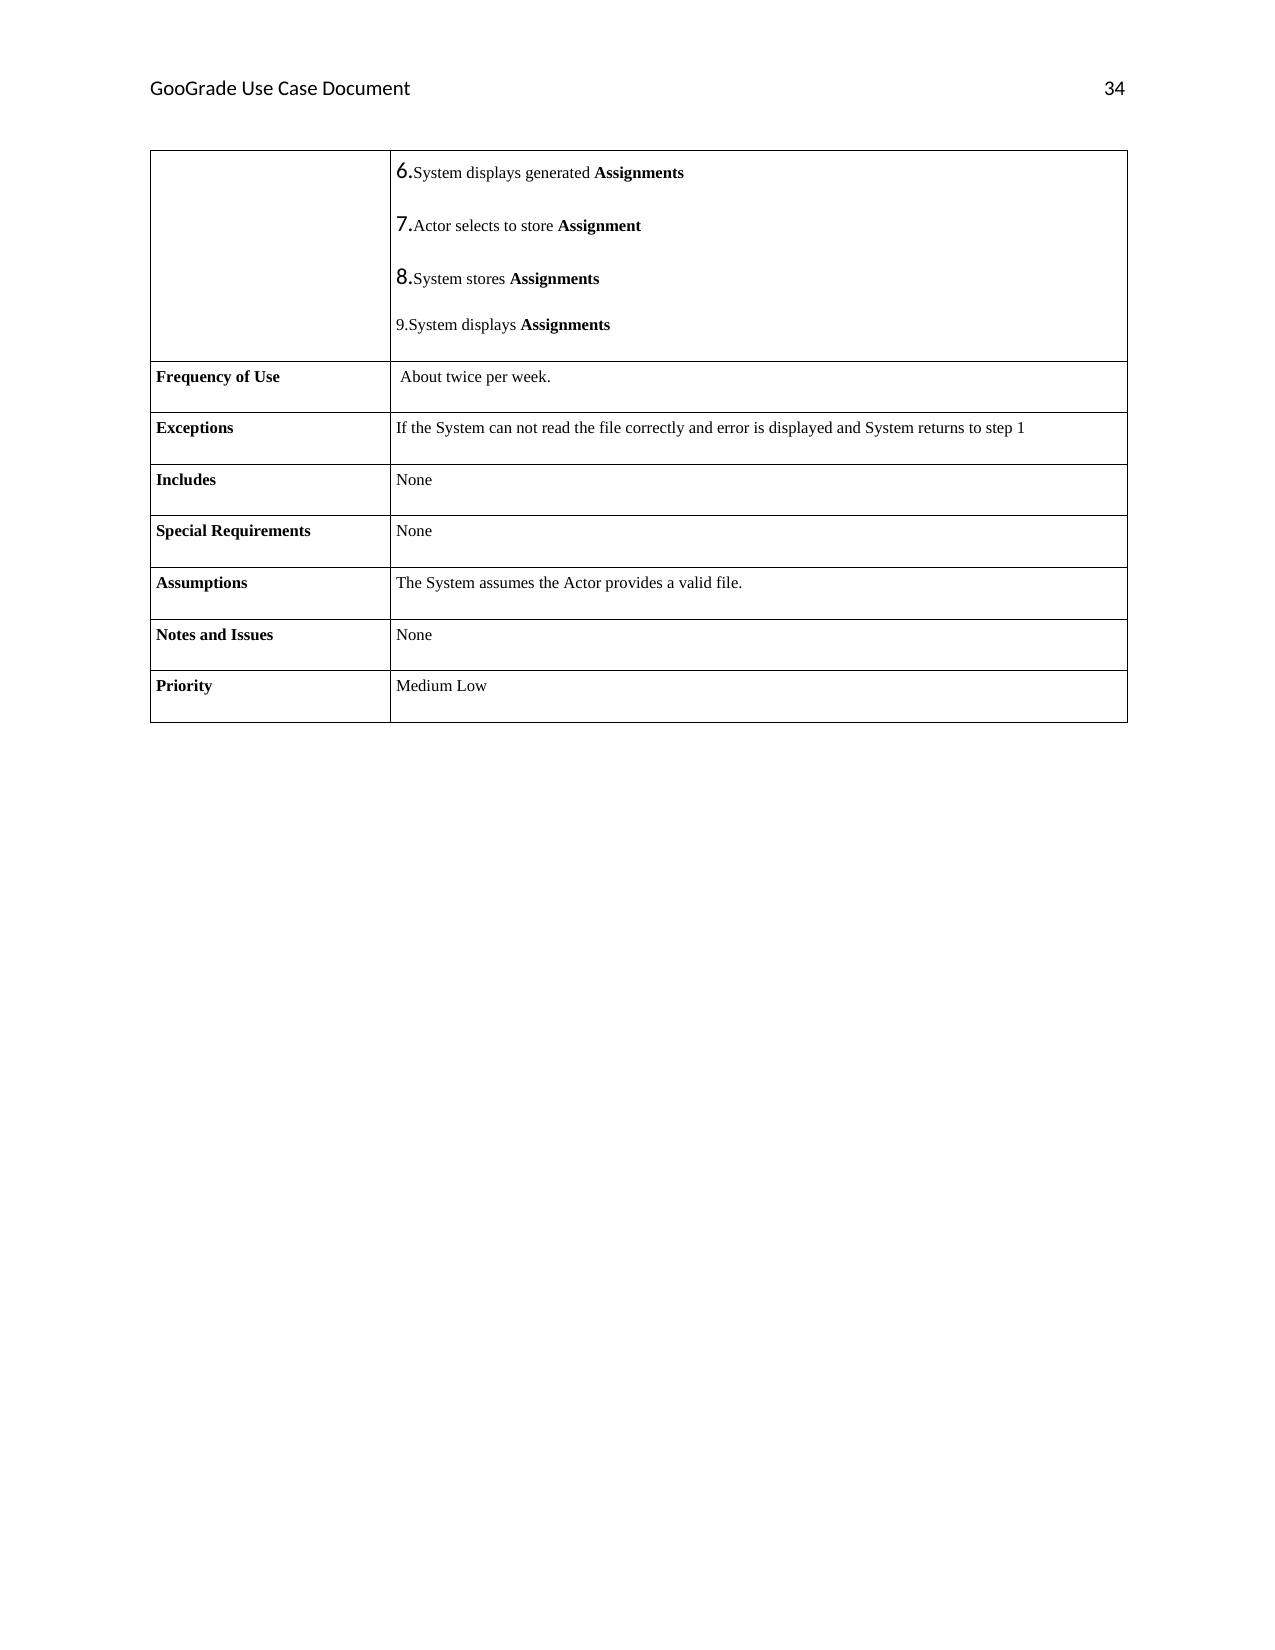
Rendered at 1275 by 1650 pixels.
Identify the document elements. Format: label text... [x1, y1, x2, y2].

table_cell Assumptions [151, 568, 390, 618]
table_cell [151, 151, 390, 361]
table_cell Priority [151, 671, 390, 722]
table_cell If the System can not read the file correctly and error is displayed and System returns to step 1 [391, 413, 1127, 464]
table_cell Exceptions [151, 413, 390, 464]
table_cell Special Requirements [151, 516, 390, 567]
table_cell None [391, 465, 1127, 515]
table_cell At step 1: Actor selects “Add Assignment” Actor selects “Import” System prompts for a file Actor provides a file and selects to import System generates Assignment (as in UC-17 “Add Assignment”) System displays generated Assignments Actor selects to store Assignment System stores Assignments System displays Assignments [391, 151, 1127, 361]
table_cell Notes and Issues [151, 620, 390, 670]
table_cell Frequency of Use [151, 362, 390, 412]
table_cell None [391, 620, 1127, 670]
table_cell About twice per week. [391, 362, 1127, 412]
table_cell None [391, 516, 1127, 567]
table_cell Medium Low [391, 671, 1127, 722]
table_cell Includes [151, 465, 390, 515]
table_cell The System assumes the Actor provides a valid file. [391, 568, 1127, 618]
